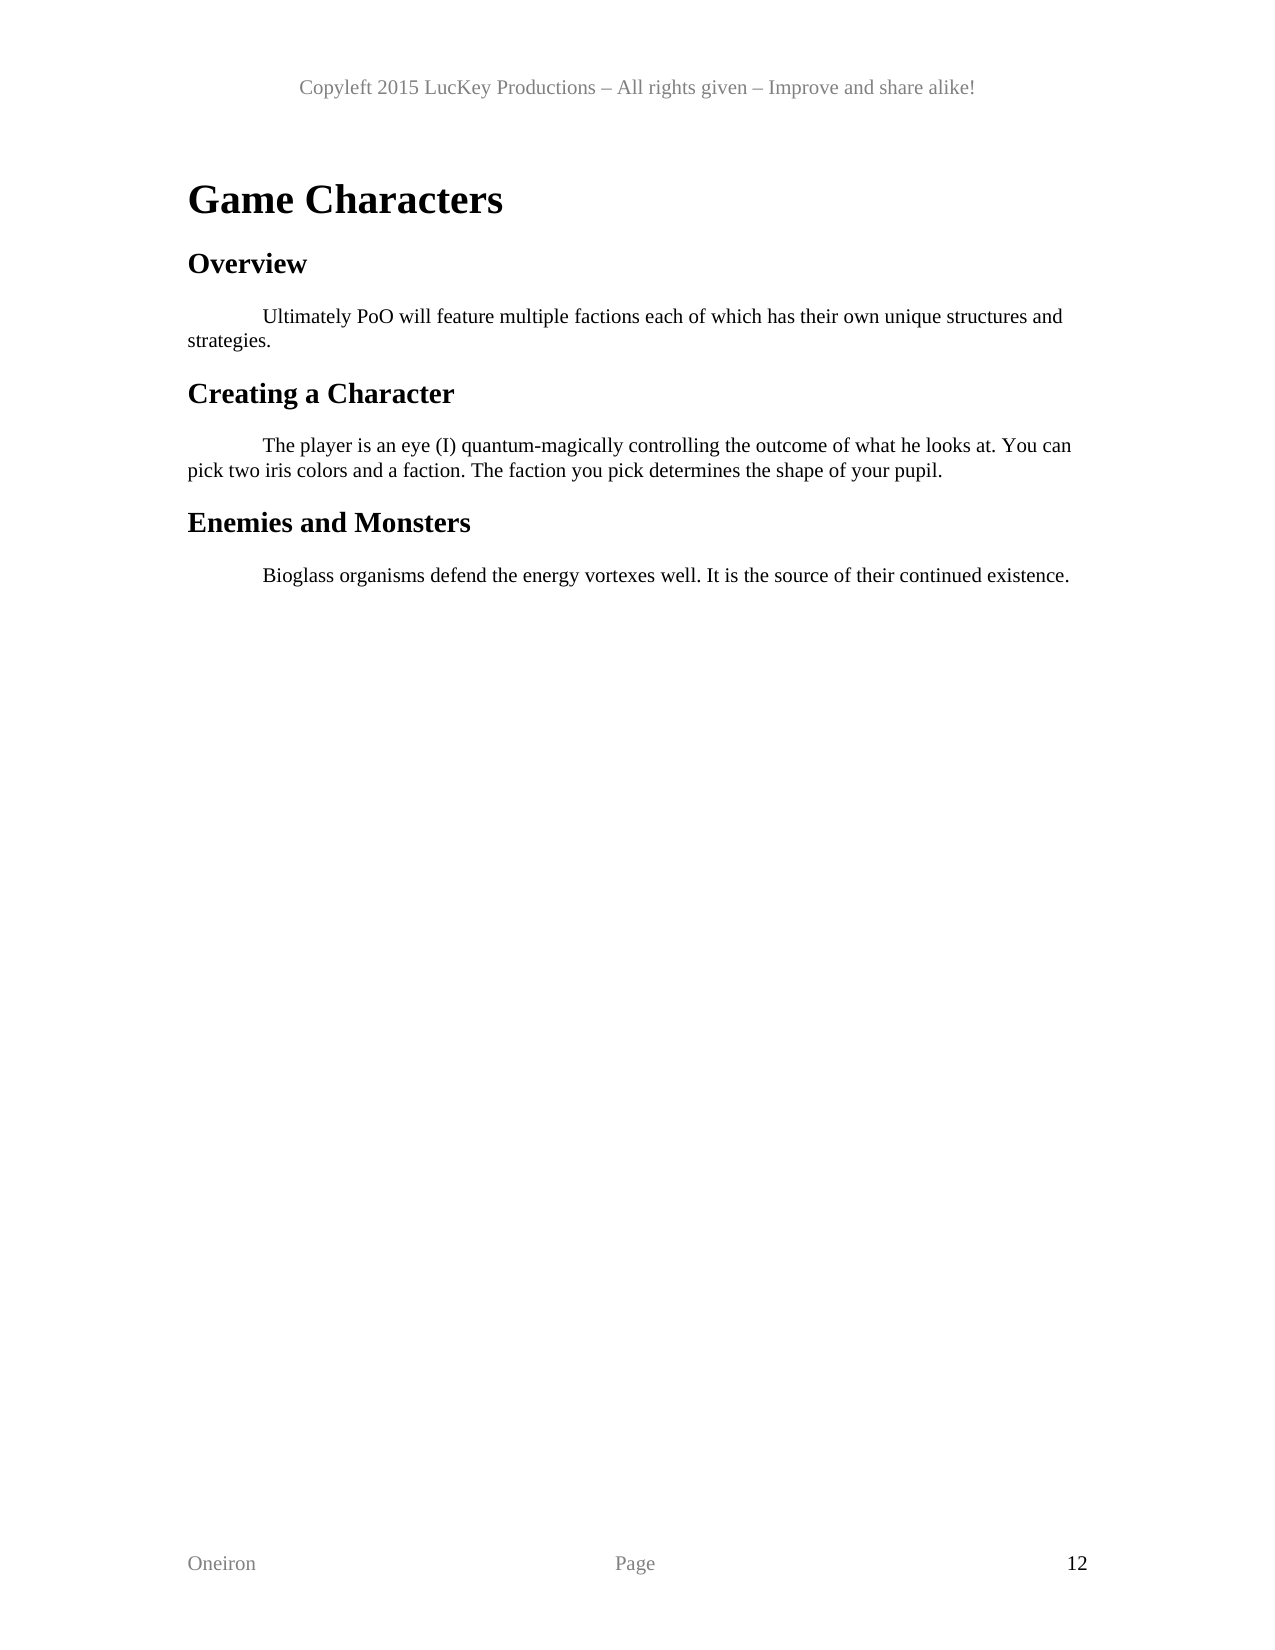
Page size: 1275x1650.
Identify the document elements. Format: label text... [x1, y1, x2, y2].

text Ultimately PoO will feature multiple factions each of which has their own unique structures and strategies. [187, 304, 1087, 352]
subtitle Creating a Character [187, 376, 1087, 409]
text The player is an eye (I) quantum-magically controlling the outcome of what he looks at. You can pick two iris colors and a faction. The faction you pick determines the shape of your pupil. [187, 433, 1087, 482]
subtitle Overview [187, 246, 1087, 279]
text Bioglass organisms defend the energy vortexes well. It is the source of their continued existence. [187, 563, 1087, 587]
subtitle Enemies and Monsters [187, 506, 1087, 539]
subtitle Game Characters [187, 174, 1087, 222]
